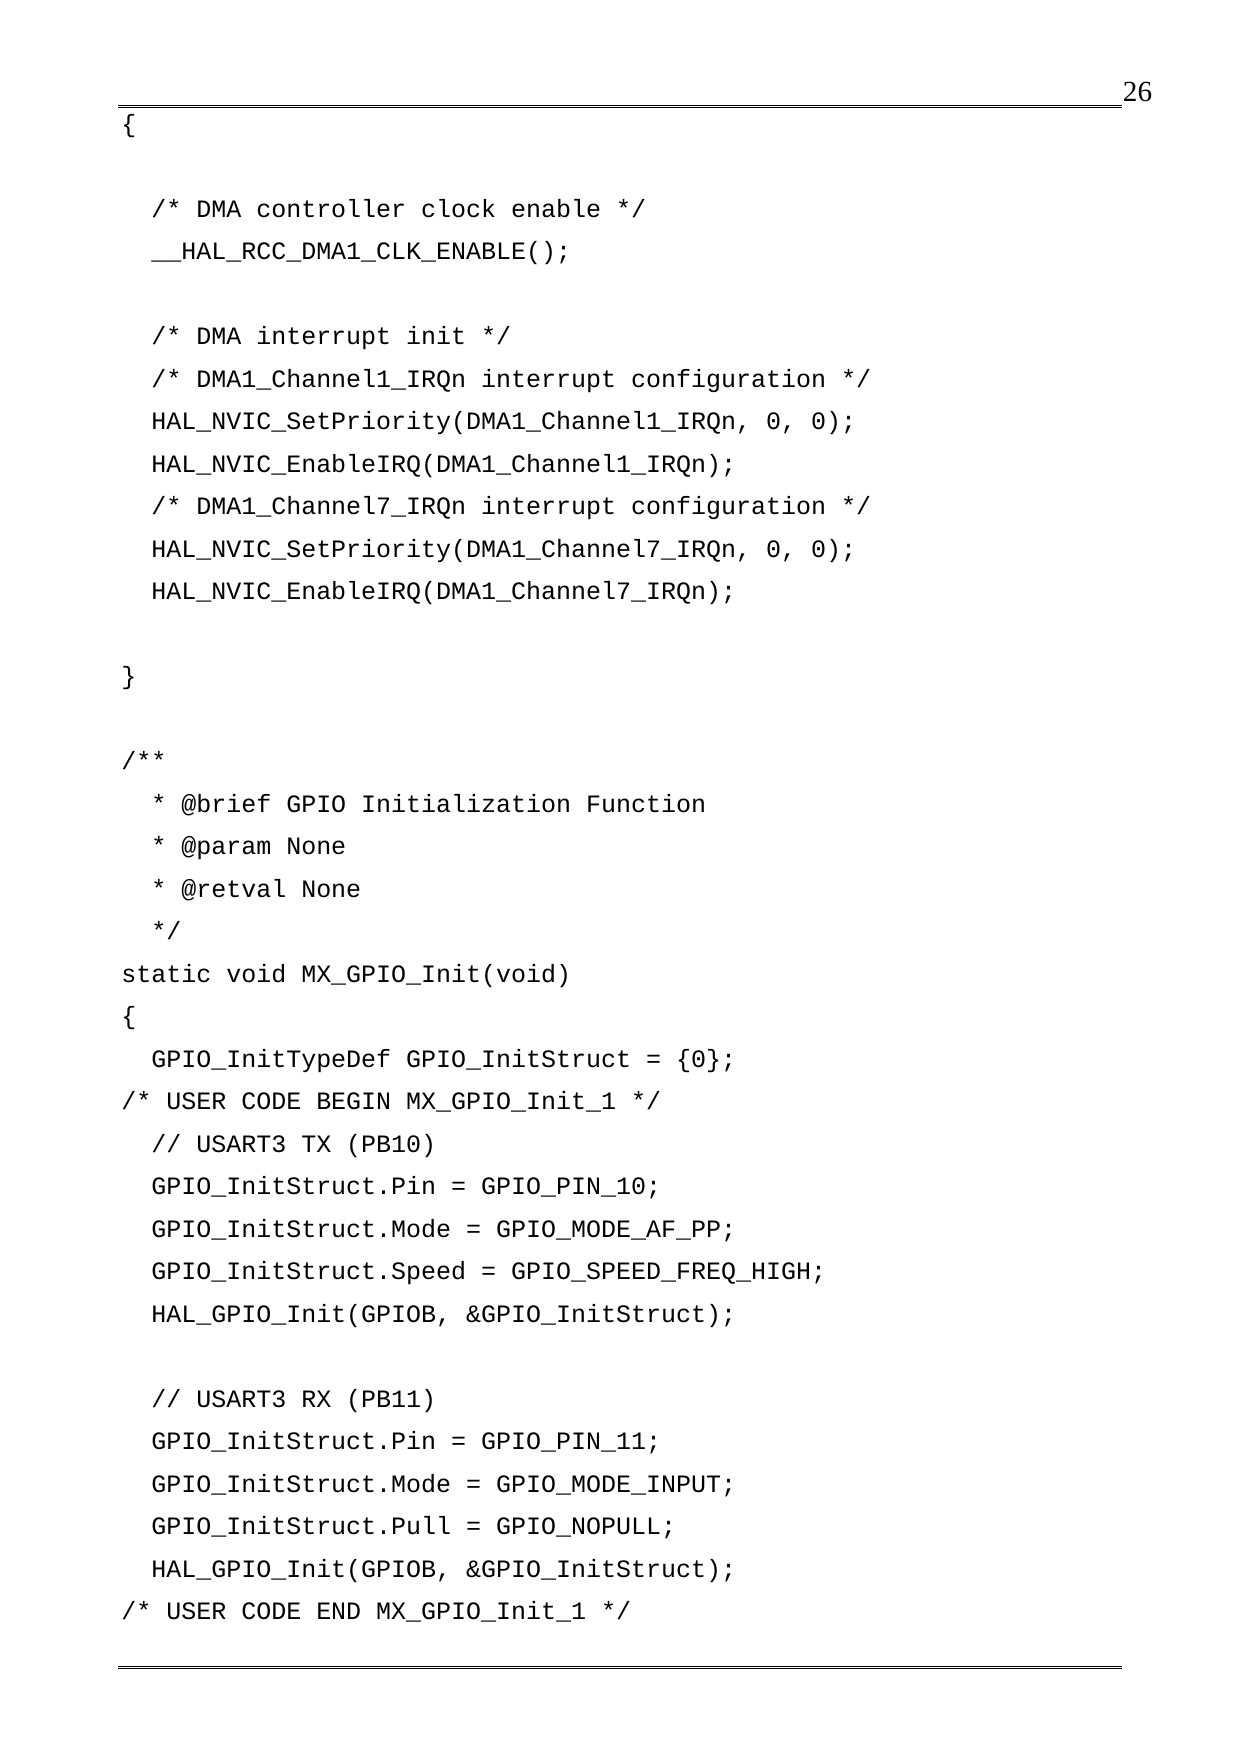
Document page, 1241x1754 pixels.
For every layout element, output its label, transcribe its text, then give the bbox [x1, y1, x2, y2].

text { [118, 108, 1122, 139]
text /* USER CODE END MX_GPIO_Init_1 */ [118, 1593, 1122, 1627]
text HAL_NVIC_EnableIRQ(DMA1_Channel1_IRQn); [118, 445, 1122, 479]
text */ [118, 913, 1122, 947]
text GPIO_InitStruct.Pin = GPIO_PIN_10; [118, 1168, 1122, 1202]
text } [118, 658, 1122, 692]
text GPIO_InitStruct.Speed = GPIO_SPEED_FREQ_HIGH; [118, 1253, 1122, 1287]
text /* DMA1_Channel7_IRQn interrupt configuration */ [118, 488, 1122, 522]
text static void MX_GPIO_Init(void) [118, 955, 1122, 989]
text HAL_GPIO_Init(GPIOB, &GPIO_InitStruct); [118, 1550, 1122, 1584]
text HAL_NVIC_SetPriority(DMA1_Channel1_IRQn, 0, 0); [118, 403, 1122, 437]
text GPIO_InitTypeDef GPIO_InitStruct = {0}; [118, 1040, 1122, 1074]
text // USART3 TX (PB10) [118, 1125, 1122, 1159]
text /* DMA1_Channel1_IRQn interrupt configuration */ [118, 360, 1122, 394]
text GPIO_InitStruct.Pin = GPIO_PIN_11; [118, 1423, 1122, 1457]
text GPIO_InitStruct.Mode = GPIO_MODE_INPUT; [118, 1465, 1122, 1499]
text HAL_NVIC_SetPriority(DMA1_Channel7_IRQn, 0, 0); [118, 530, 1122, 564]
text // USART3 RX (PB11) [118, 1380, 1122, 1414]
text /* DMA interrupt init */ [118, 318, 1122, 352]
text GPIO_InitStruct.Mode = GPIO_MODE_AF_PP; [118, 1210, 1122, 1244]
text /* USER CODE BEGIN MX_GPIO_Init_1 */ [118, 1083, 1122, 1117]
text /** [118, 743, 1122, 777]
text * @brief GPIO Initialization Function [118, 785, 1122, 819]
text GPIO_InitStruct.Pull = GPIO_NOPULL; [118, 1508, 1122, 1542]
text HAL_GPIO_Init(GPIOB, &GPIO_InitStruct); [118, 1295, 1122, 1329]
text HAL_NVIC_EnableIRQ(DMA1_Channel7_IRQn); [118, 573, 1122, 607]
text /* DMA controller clock enable */ [118, 190, 1122, 224]
text { [118, 998, 1122, 1032]
text __HAL_RCC_DMA1_CLK_ENABLE(); [118, 233, 1122, 267]
text * @retval None [118, 870, 1122, 904]
text * @param None [118, 828, 1122, 862]
